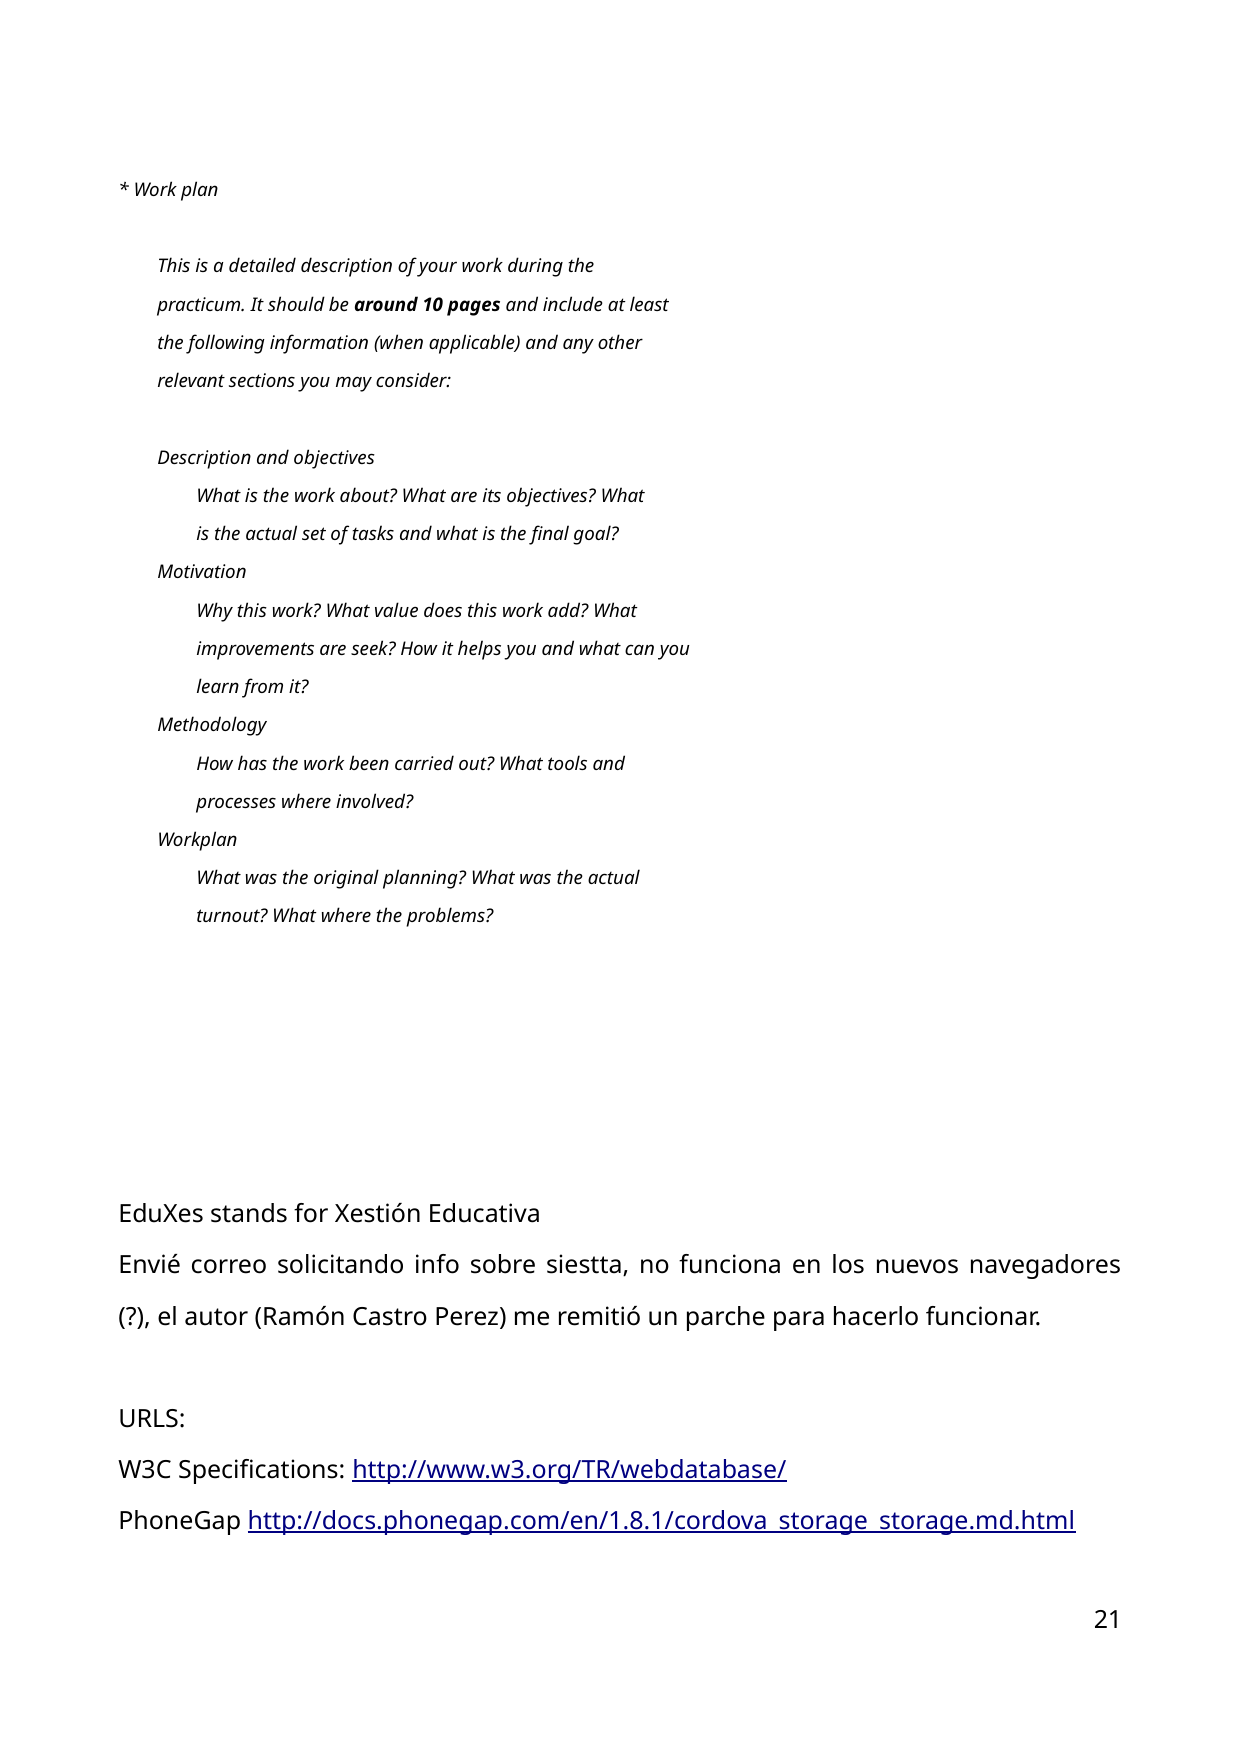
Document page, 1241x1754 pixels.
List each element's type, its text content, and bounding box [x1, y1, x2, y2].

text Envié correo solicitando info sobre siestta, no funciona en los nuevos navegadores (?), el autor (Ramón Castro Perez) me remitió un parche para hacerlo funcionar. [118, 1247, 1122, 1332]
text What is the work about? What are its objectives? What [118, 482, 1122, 508]
text Workplan [118, 826, 1122, 852]
text learn from it? [118, 673, 1122, 699]
text is the actual set of tasks and what is the final goal? [118, 520, 1122, 546]
text URLS: [118, 1400, 1122, 1434]
text processes where involved? [118, 788, 1122, 813]
text W3C Specifications: http://www.w3.org/TR/webdatabase/ [118, 1451, 1122, 1485]
text PhoneGap http://docs.phonegap.com/en/1.8.1/cordova_storage_storage.md.html [118, 1502, 1122, 1536]
text improvements are seek? How it helps you and what can you [118, 635, 1122, 661]
text This is a detailed description of your work during the [118, 253, 1122, 278]
text What was the original planning? What was the actual [118, 864, 1122, 890]
text How has the work been carried out? What tools and [118, 750, 1122, 775]
text EduXes stands for Xestión Educativa [118, 1196, 1122, 1230]
text Why this work? What value does this work add? What [118, 597, 1122, 622]
text relevant sections you may consider: [118, 367, 1122, 393]
text Methodology [118, 712, 1122, 737]
text Description and objectives [118, 444, 1122, 469]
text practicum. It should be around 10 pages and include at least [118, 291, 1122, 317]
text Motivation [118, 559, 1122, 584]
text * Work plan [118, 176, 1122, 202]
text turnout? What where the problems? [118, 903, 1122, 928]
text the following information (when applicable) and any other [118, 329, 1122, 355]
